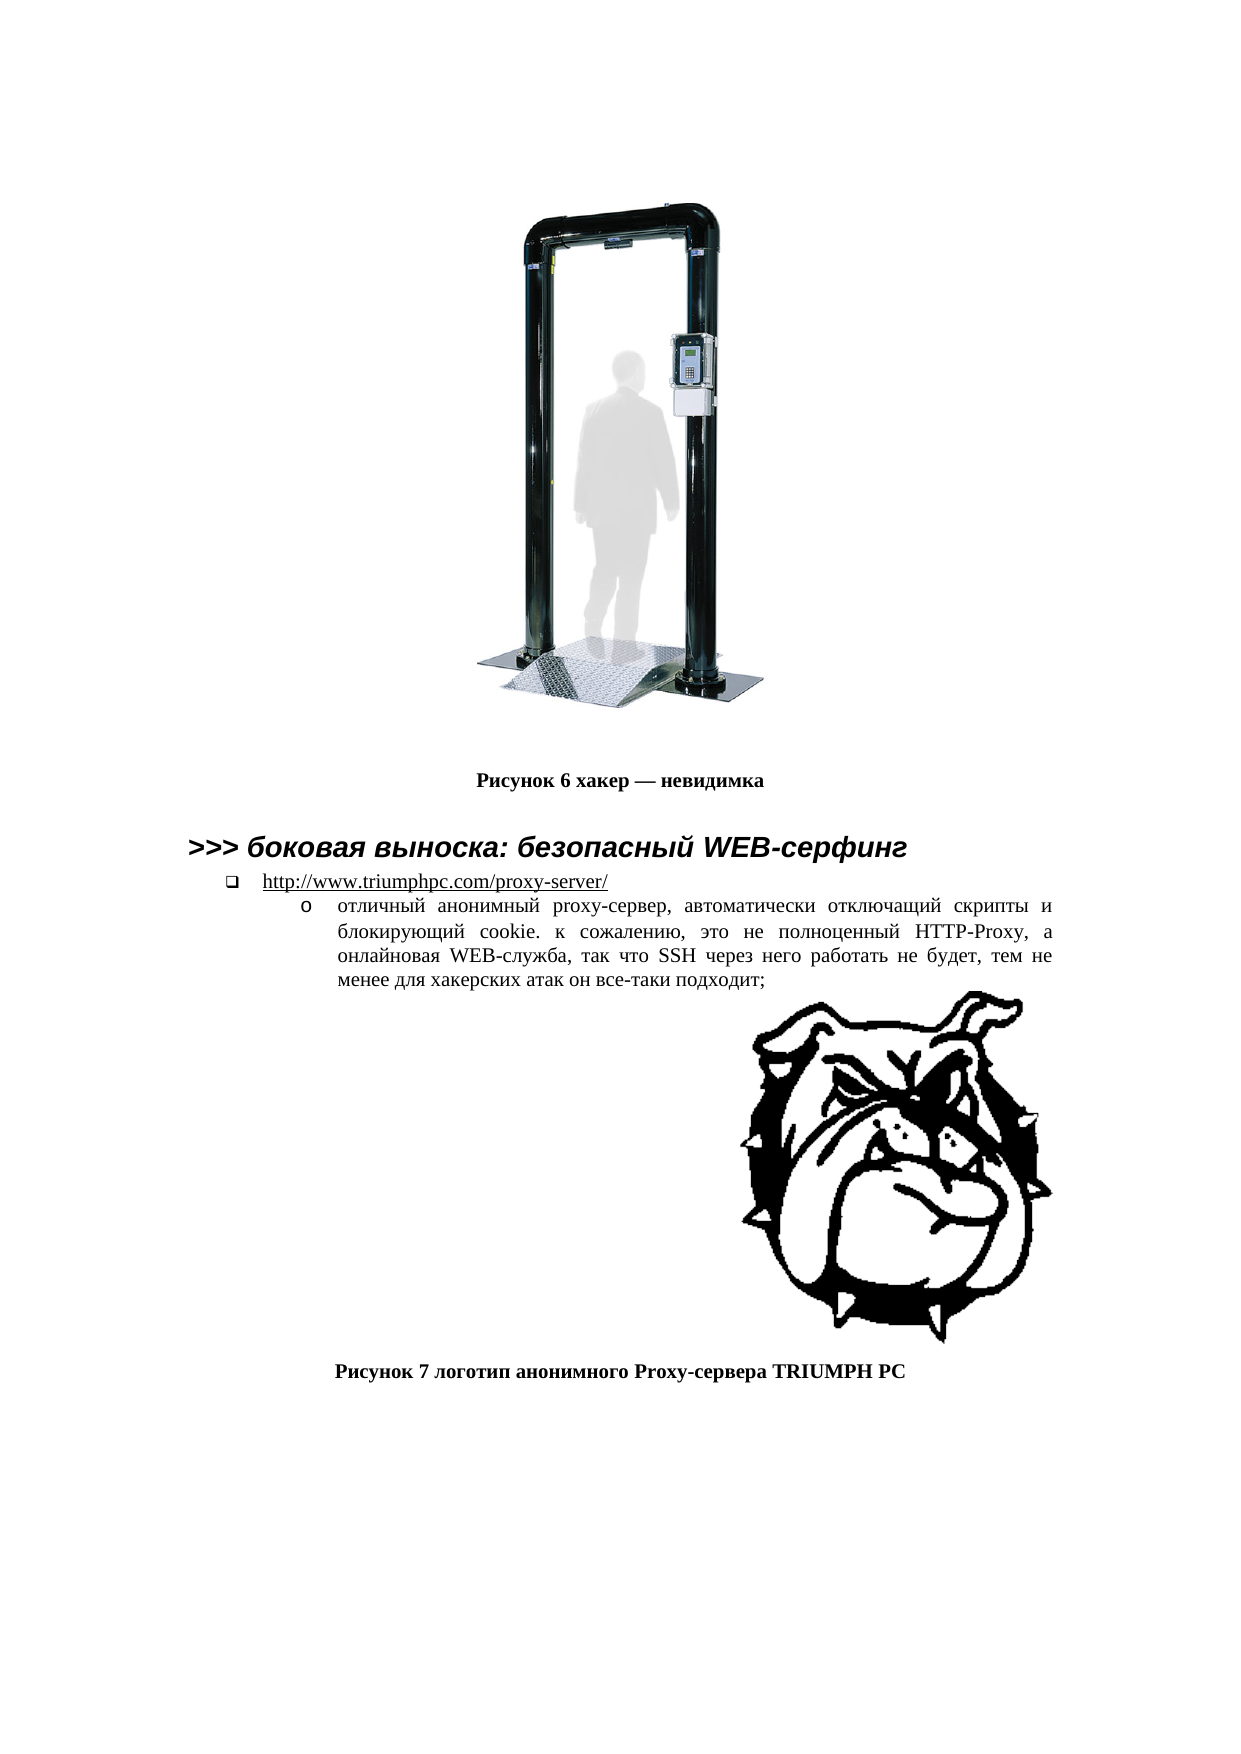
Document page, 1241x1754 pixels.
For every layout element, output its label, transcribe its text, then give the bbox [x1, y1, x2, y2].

list http://www.triumphpc.com/proxy-server/ [225, 869, 1053, 893]
list отличный анонимный proxy-сервер, автоматически отключащий скрипты и блокирующий cookie. к сожалению, это не полноценный HTTP-Proxy, а онлайновая WEB-служба, так что SSH через него работать не будет, тем не менее для хакерских атак он все-таки подходит; [300, 893, 1053, 991]
subtitle >>> боковая выноска: безопасный WEB-серфинг [187, 829, 1053, 863]
text Рисунок 7 логотип анонимного Proxy-сервера TRIUMPH PC [187, 1358, 1053, 1383]
text Рисунок 6 хакер — невидимка [187, 768, 1053, 792]
picture [393, 150, 847, 756]
picture [740, 991, 1053, 1346]
